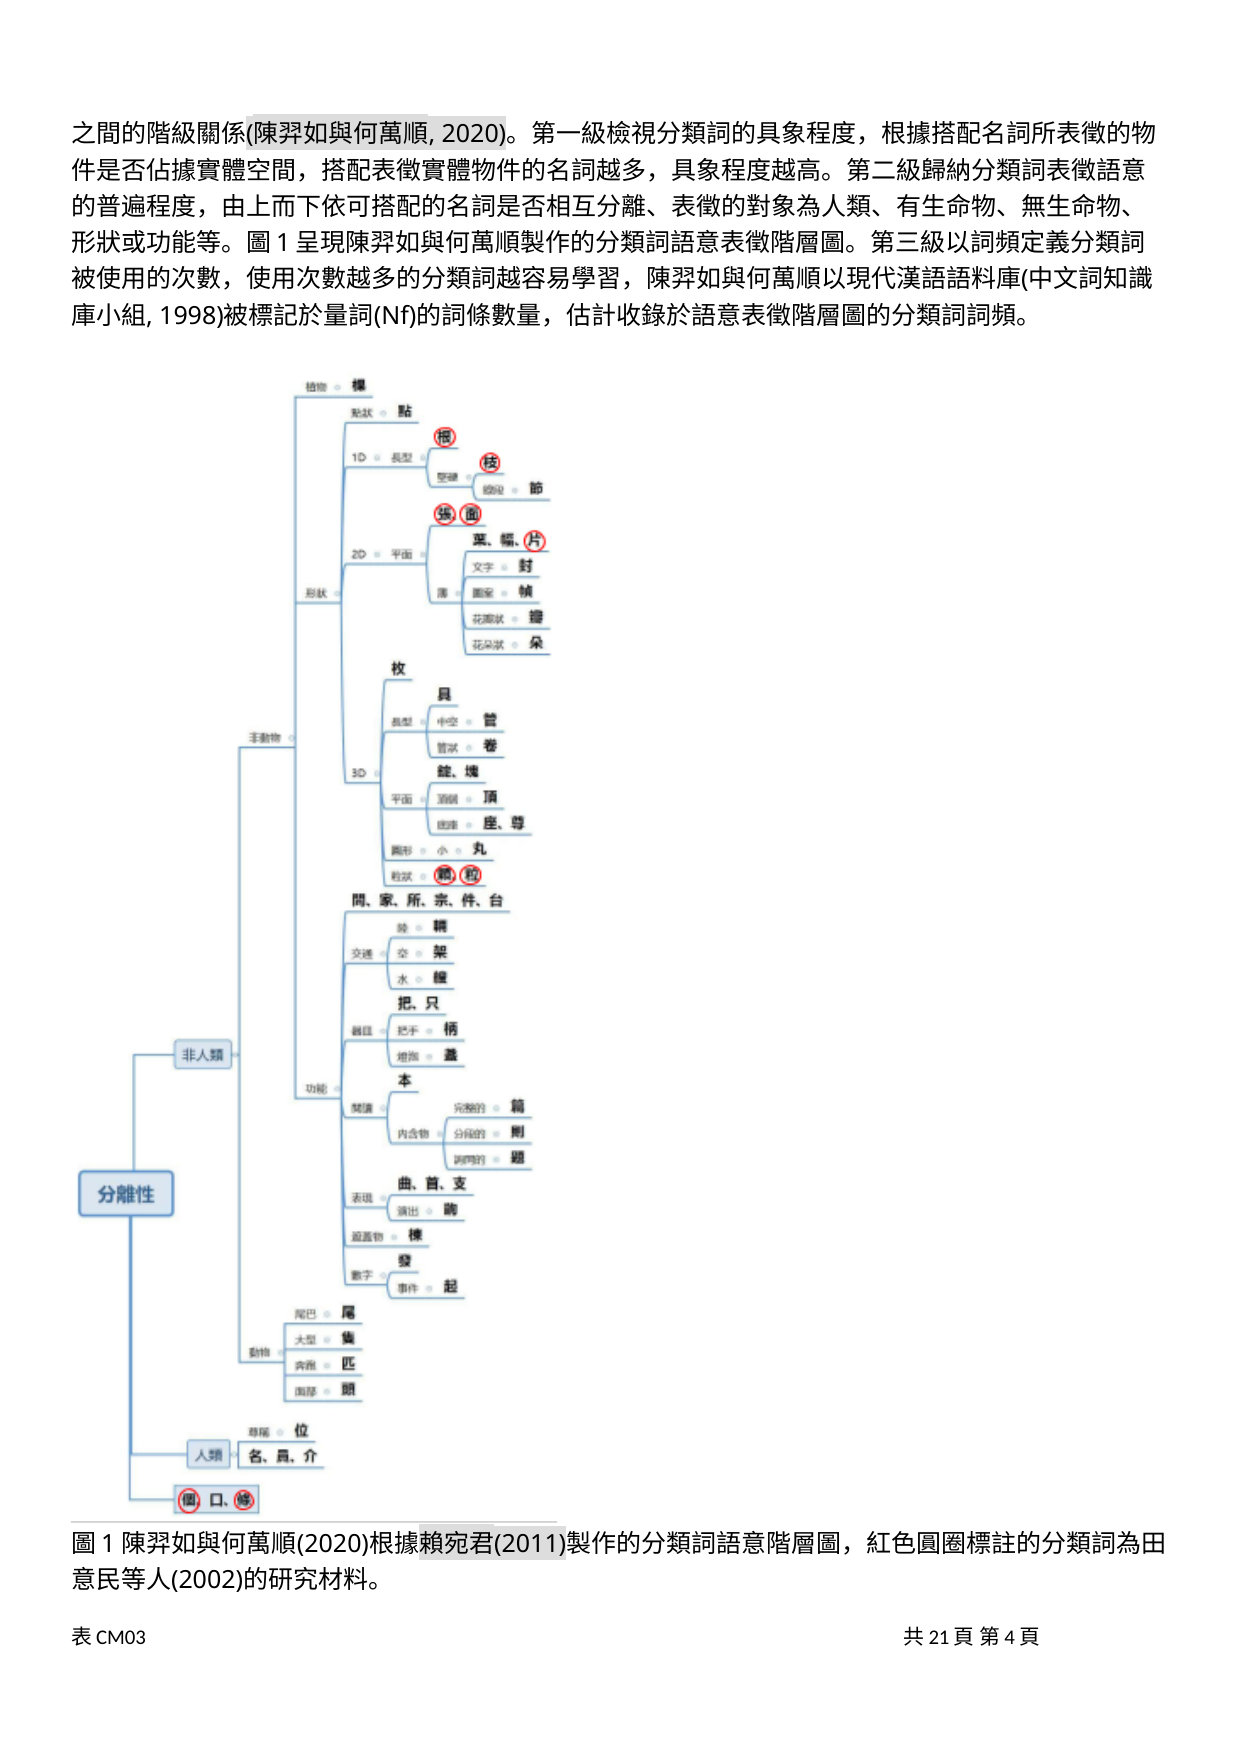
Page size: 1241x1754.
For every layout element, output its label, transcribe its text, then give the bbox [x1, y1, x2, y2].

text 圖1 陳羿如與何萬順(2020)根據賴宛君(2011)製作的分類詞語意階層圖，紅色圓圈標註的分類詞為田意民等人(2002)的研究材料。 [71, 1523, 1169, 1596]
picture [70, 365, 558, 1524]
text 之間的階級關係(陳羿如與何萬順, 2020)。第一級檢視分類詞的具象程度，根據搭配名詞所表徵的物件是否佔據實體空間，搭配表徵實體物件的名詞越多，具象程度越高。第二級歸納分類詞表徵語意的普遍程度，由上而下依可搭配的名詞是否相互分離、表徵的對象為人類、有生命物、無生命物、形狀或功能等。圖1呈現陳羿如與何萬順製作的分類詞語意表徵階層圖。第三級以詞頻定義分類詞被使用的次數，使用次數越多的分類詞越容易學習，陳羿如與何萬順以現代漢語語料庫(中文詞知識庫小組, 1998)被標記於量詞(Nf)的詞條數量，估計收錄於語意表徵階層圖的分類詞詞頻。 [71, 114, 1169, 331]
